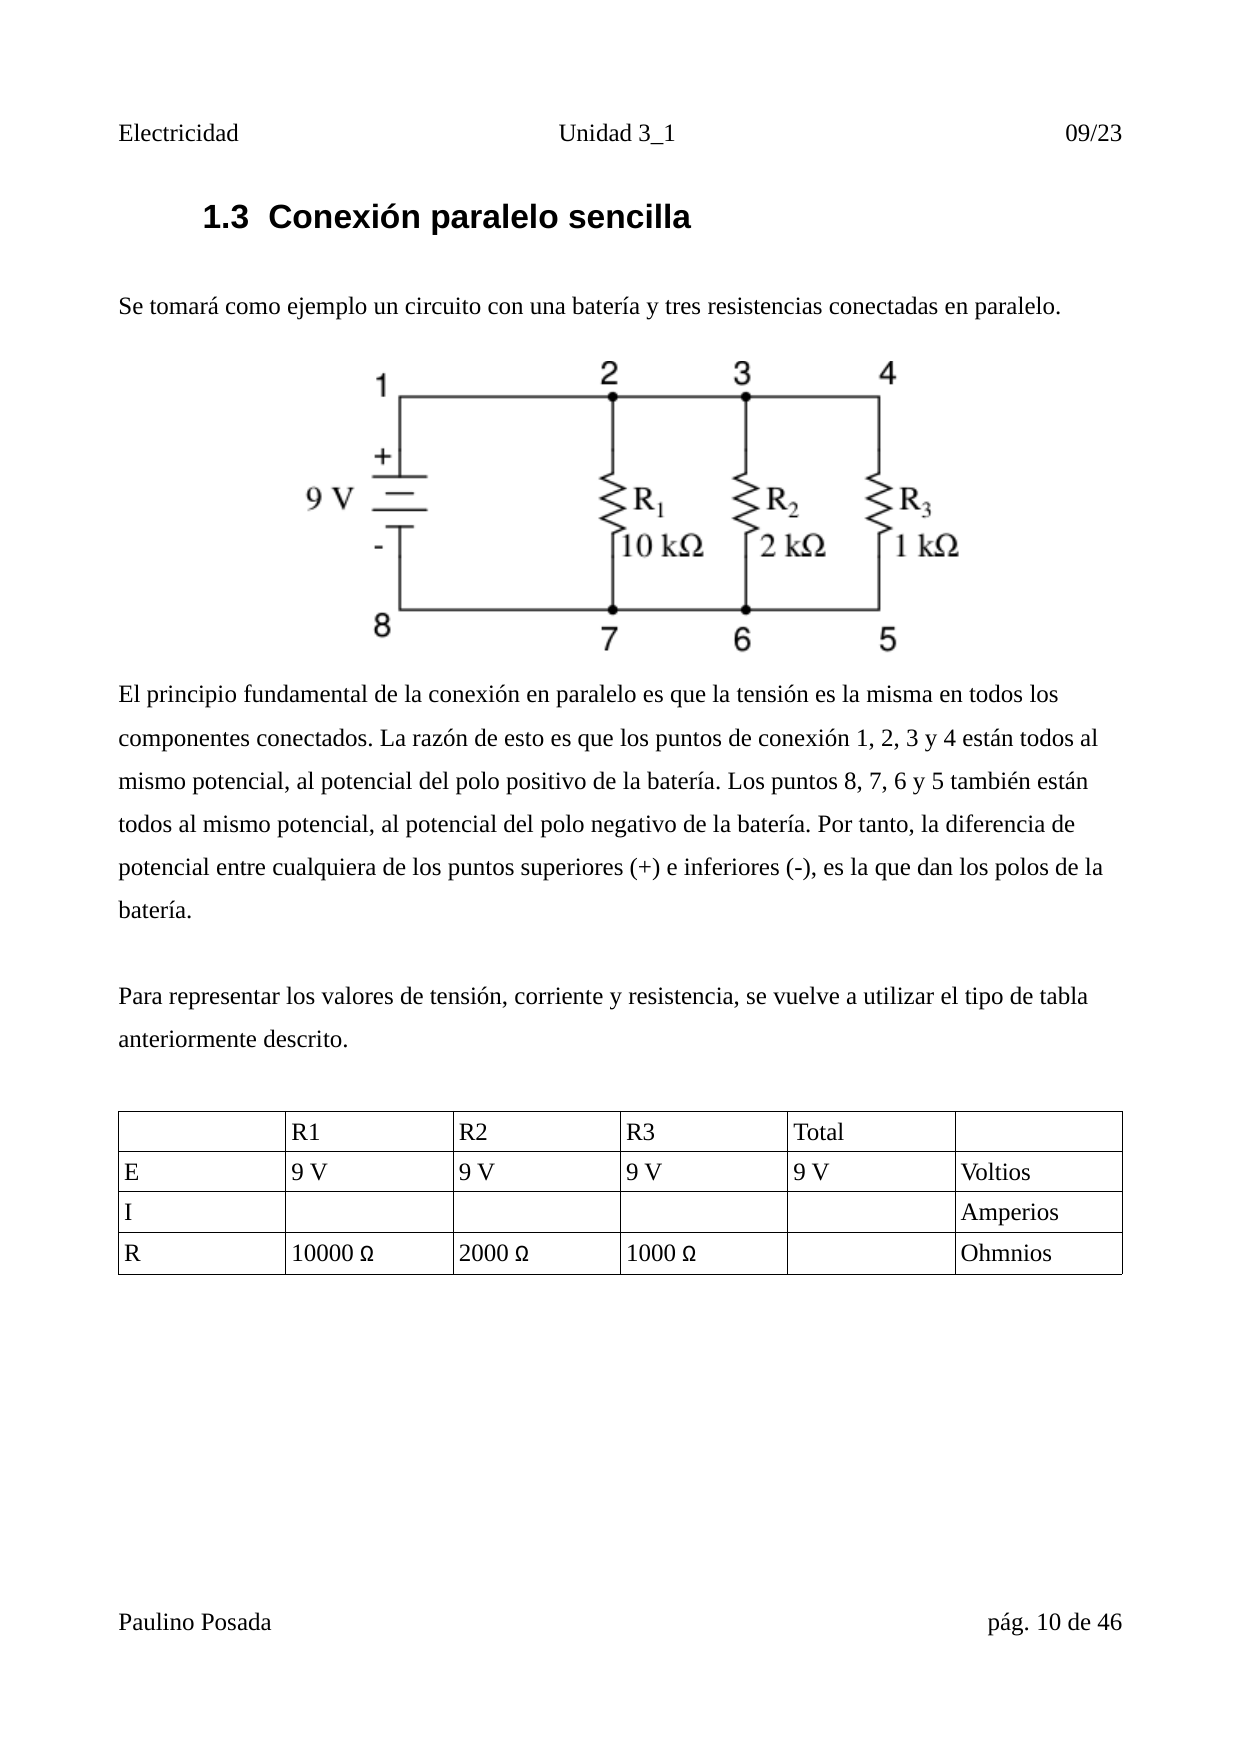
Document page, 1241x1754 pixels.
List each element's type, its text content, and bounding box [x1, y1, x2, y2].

text Para representar los valores de tensión, corriente y resistencia, se vuelve a utilizar el tipo de tabla anteriormente descrito. [118, 981, 1122, 1053]
table_cell I [119, 1192, 285, 1232]
subtitle Conexión paralelo sencilla [193, 197, 1122, 236]
table_header [956, 1112, 1122, 1151]
picture [267, 361, 973, 657]
table_cell [454, 1192, 620, 1232]
table_cell 1000 Ω [621, 1233, 787, 1273]
table_cell 9 V [788, 1152, 955, 1191]
table_cell Amperios [956, 1192, 1122, 1232]
table_cell 10000 Ω [286, 1233, 453, 1273]
table_cell E [119, 1152, 285, 1191]
table_cell Voltios [956, 1152, 1122, 1191]
table_cell 2000 Ω [454, 1233, 620, 1273]
table_header R1 [286, 1112, 453, 1151]
table_header Total [788, 1112, 955, 1151]
table_cell [788, 1233, 955, 1273]
text Se tomará como ejemplo un circuito con una batería y tres resistencias conectadas en paralelo. [118, 291, 1122, 320]
table_cell R [119, 1233, 285, 1273]
table_cell [788, 1192, 955, 1232]
table_header R3 [621, 1112, 787, 1151]
text El principio fundamental de la conexión en paralelo es que la tensión es la misma en todos los componentes conectados. La razón de esto es que los puntos de conexión 1, 2, 3 y 4 están todos al mismo potencial, al potencial del polo positivo de la batería. Los puntos 8, 7, 6 y 5 también están todos al mismo potencial, al potencial del polo negativo de la batería. Por tanto, la diferencia de potencial entre cualquiera de los puntos superiores (+) e inferiores (-), es la que dan los polos de la batería. [118, 679, 1122, 924]
table_header [119, 1112, 285, 1151]
table_cell 9 V [286, 1152, 453, 1191]
table_header R2 [454, 1112, 620, 1151]
table_cell [621, 1192, 787, 1232]
table_cell 9 V [454, 1152, 620, 1191]
table_cell 9 V [621, 1152, 787, 1191]
table_cell Ohmnios [956, 1233, 1122, 1273]
table_cell [286, 1192, 453, 1232]
